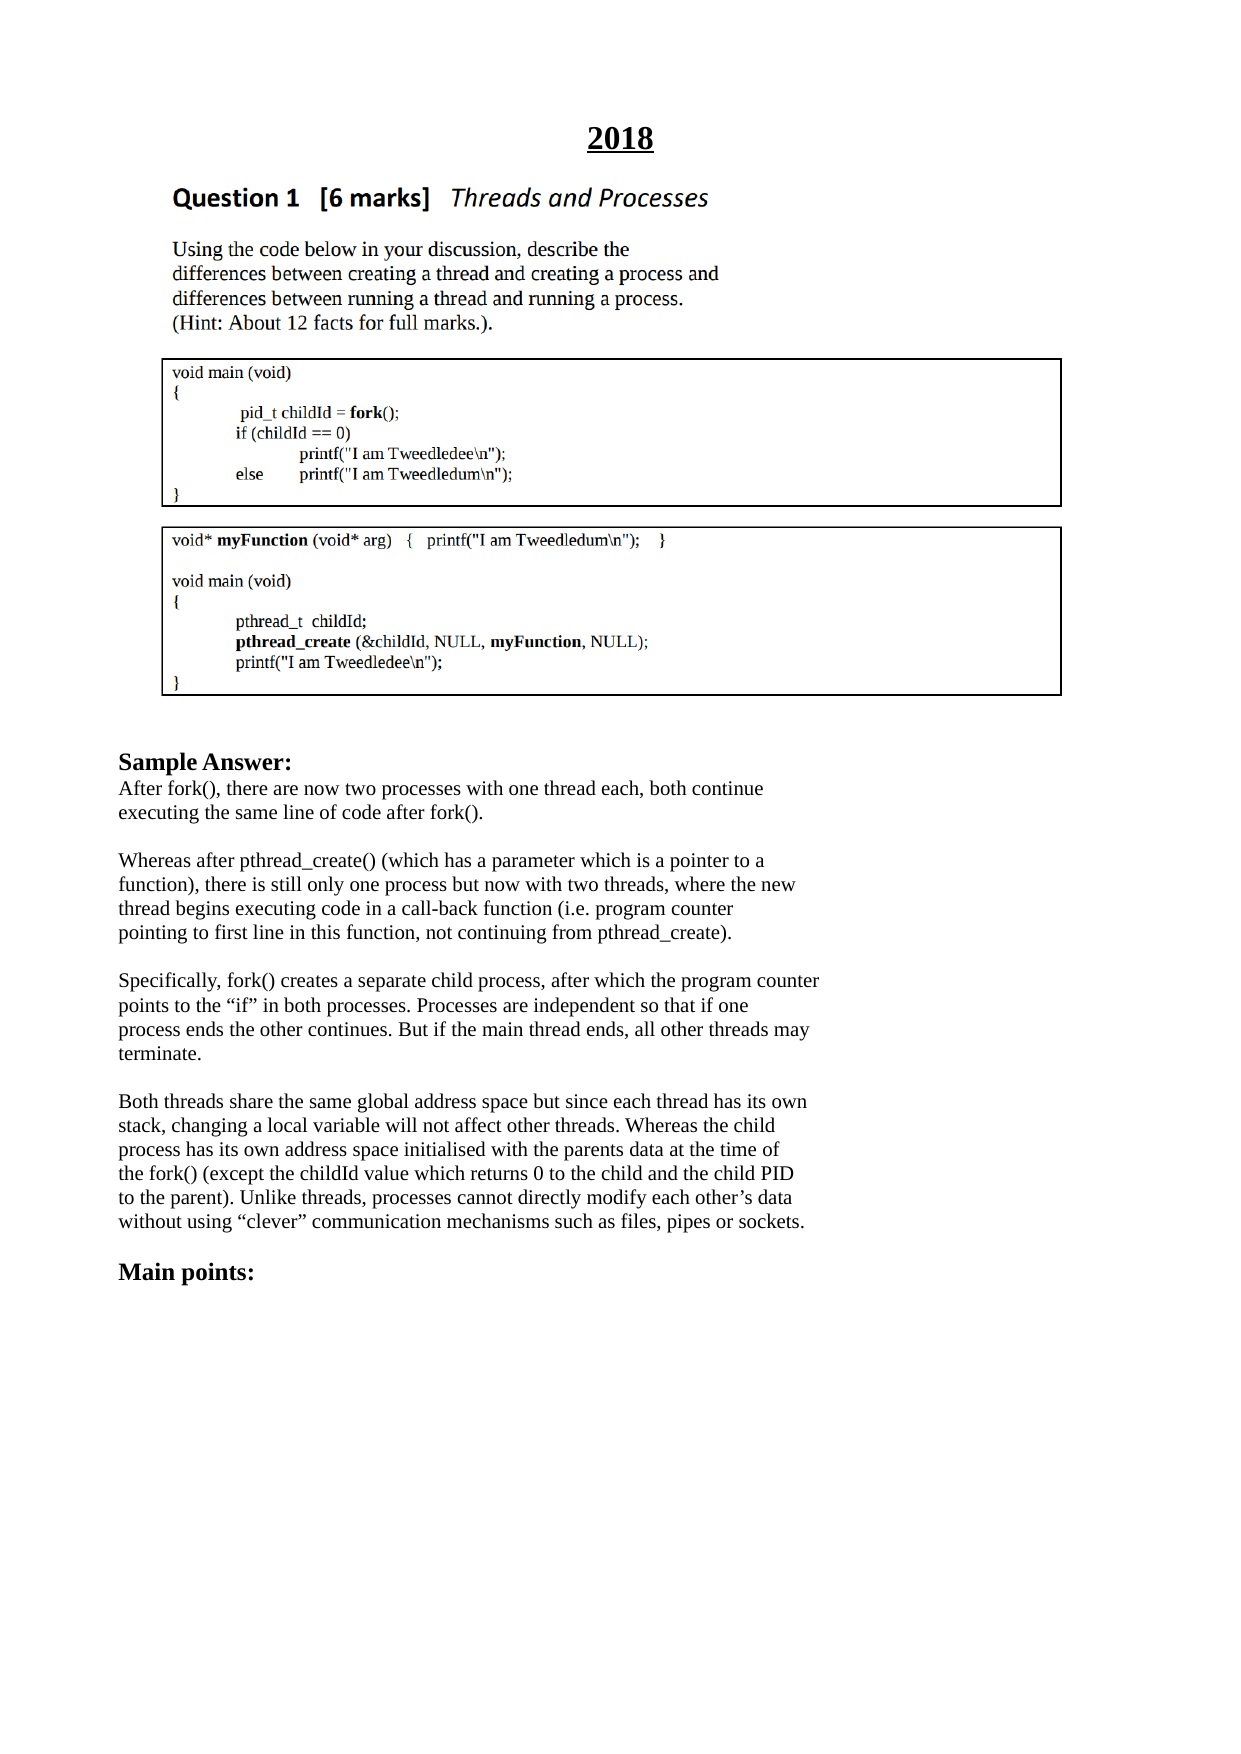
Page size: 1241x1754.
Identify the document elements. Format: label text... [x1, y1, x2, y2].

text pointing to first line in this function, not continuing from pthread_create). [118, 920, 1122, 944]
text 2018 [118, 118, 1122, 156]
text thread begins executing code in a call-back function (i.e. program counter [118, 896, 1122, 920]
text points to the “if” in both processes. Processes are independent so that if one [118, 992, 1122, 1017]
text Specifically, fork() creates a separate child process, after which the program counter [118, 968, 1122, 992]
text the fork() (except the childId value which returns 0 to the child and the child PID [118, 1161, 1122, 1185]
text process has its own address space initialised with the parents data at the time of [118, 1137, 1122, 1161]
picture [149, 169, 1091, 709]
text to the parent). Unlike threads, processes cannot directly modify each other’s data [118, 1185, 1122, 1209]
text terminate. [118, 1041, 1122, 1065]
text Main points: [118, 1257, 1122, 1286]
text executing the same line of code after fork(). [118, 800, 1122, 824]
text After fork(), there are now two processes with one thread each, both continue [118, 776, 1122, 800]
text stack, changing a local variable will not affect other threads. Whereas the child [118, 1113, 1122, 1137]
text without using “clever” communication mechanisms such as files, pipes or sockets. [118, 1209, 1122, 1233]
text Both threads share the same global address space but since each thread has its own [118, 1089, 1122, 1113]
text process ends the other continues. But if the main thread ends, all other threads may [118, 1017, 1122, 1041]
text function), there is still only one process but now with two threads, where the new [118, 872, 1122, 896]
text Sample Answer: [118, 747, 1122, 776]
text Whereas after pthread_create() (which has a parameter which is a pointer to a [118, 848, 1122, 872]
